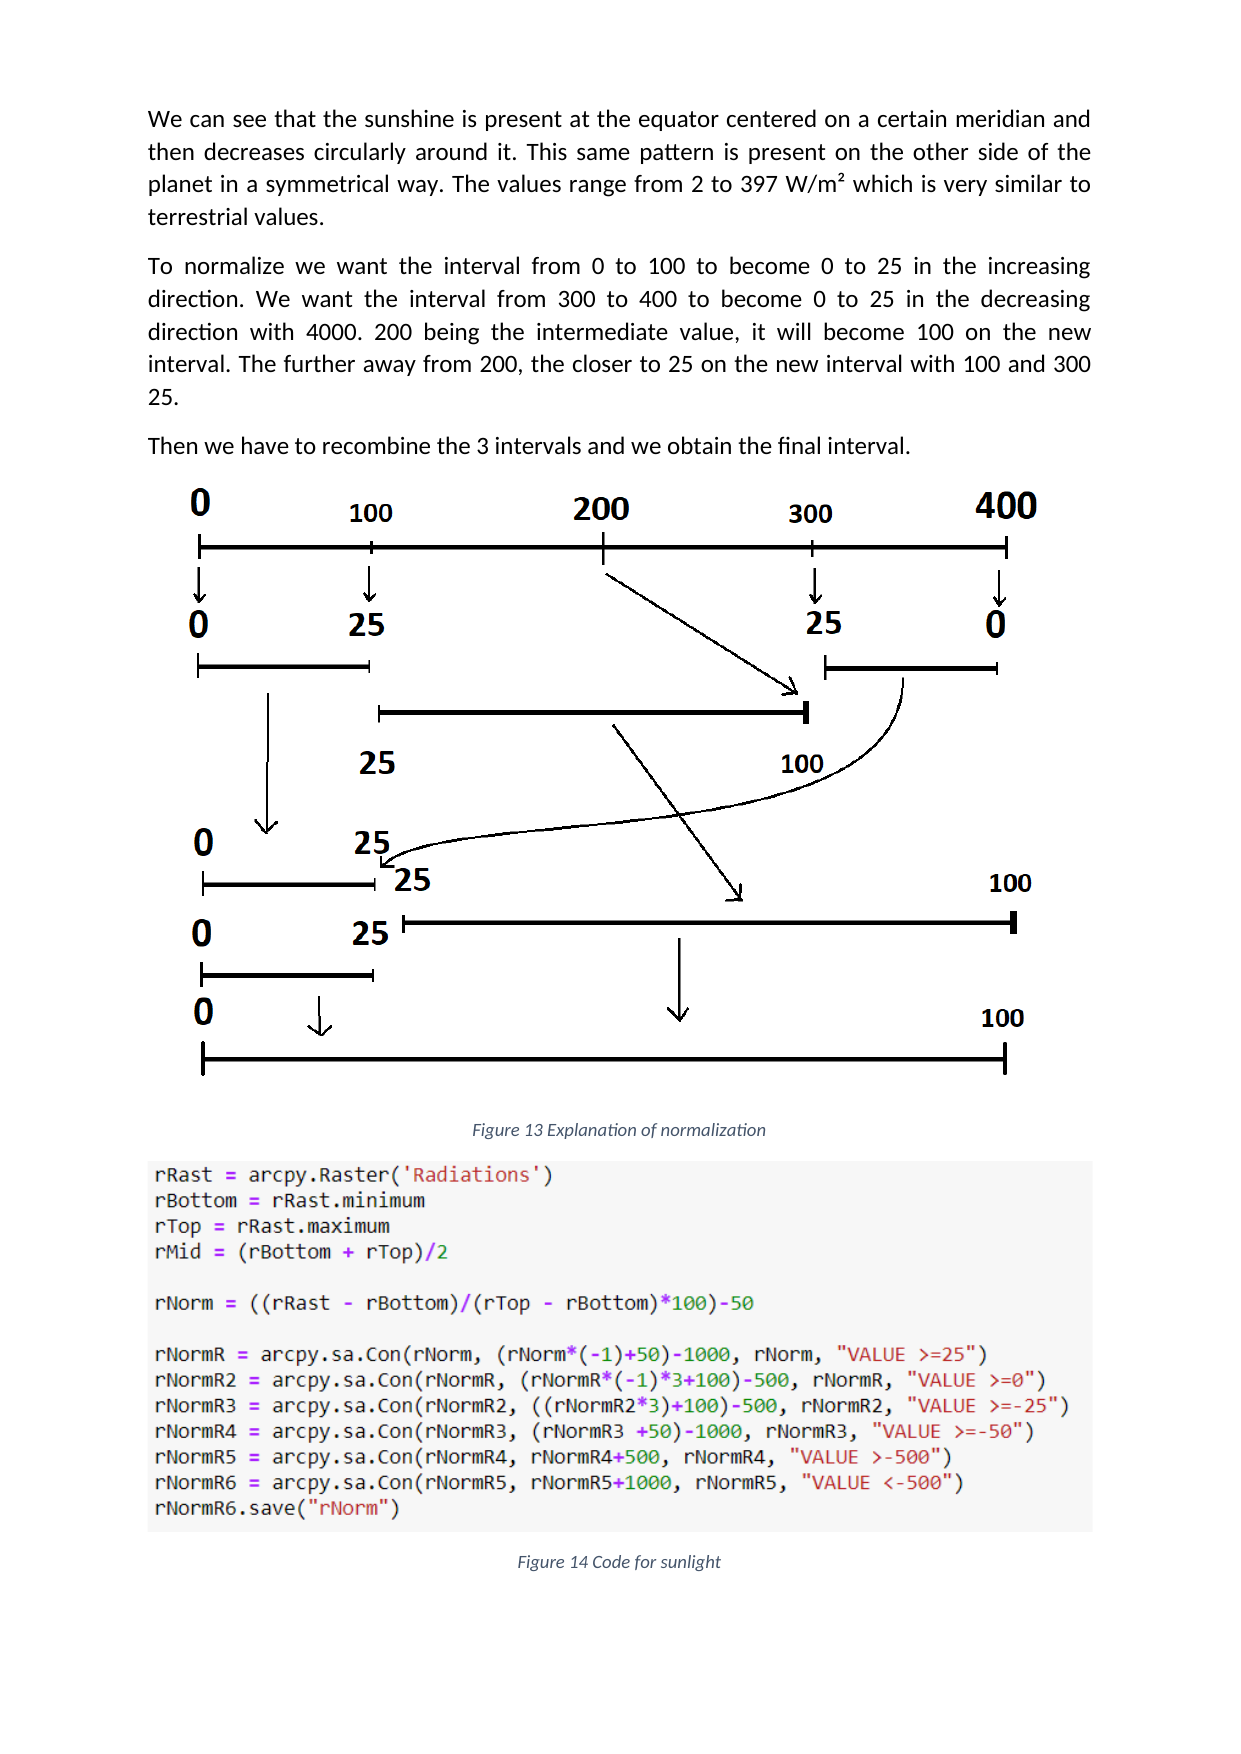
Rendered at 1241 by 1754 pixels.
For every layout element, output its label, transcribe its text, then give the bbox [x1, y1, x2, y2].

text Figure 14 Code for sunlight [148, 1551, 1093, 1573]
text Then we have to recombine the 3 intervals and we obtain the final interval. [148, 430, 1093, 461]
text We can see that the sunshine is present at the equator centered on a certain meridian and then decreases circularly around it. This same pattern is present on the other side of the planet in a symmetrical way. The values range from 2 to 397 W/m² which is very similar to terrestrial values. [148, 103, 1093, 232]
text To normalize we want the interval from 0 to 100 to become 0 to 25 in the increasing direction. We want the interval from 300 to 400 to become 0 to 25 in the decreasing direction with 4000. 200 being the intermediate value, it will become 100 on the new interval. The further away from 200, the closer to 25 on the new interval with 100 and 300 25. [148, 251, 1093, 411]
text Figure 13 Explanation of normalization [148, 1118, 1093, 1141]
